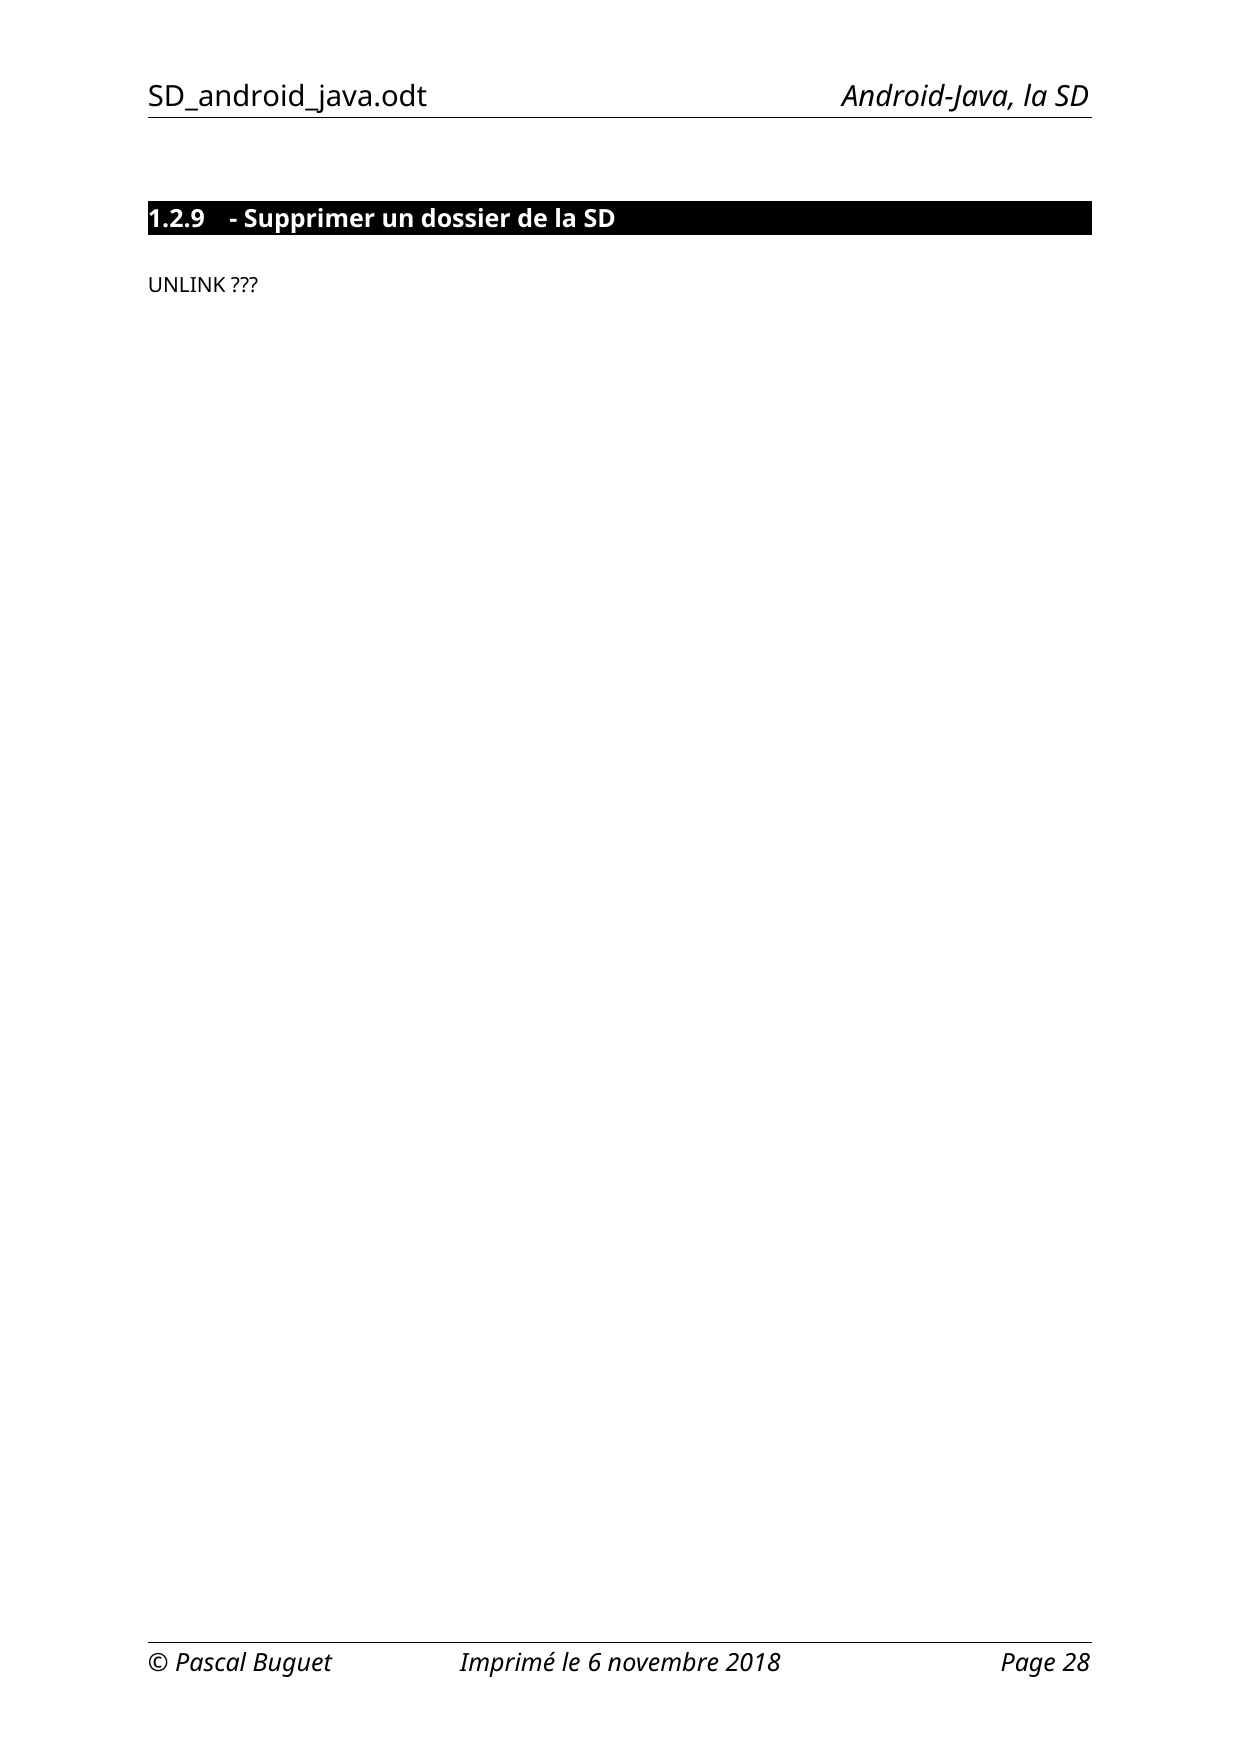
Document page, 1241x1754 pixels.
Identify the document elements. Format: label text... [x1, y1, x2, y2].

text UNLINK ??? [148, 270, 1092, 298]
subtitle - Supprimer un dossier de la SD [148, 201, 1092, 235]
